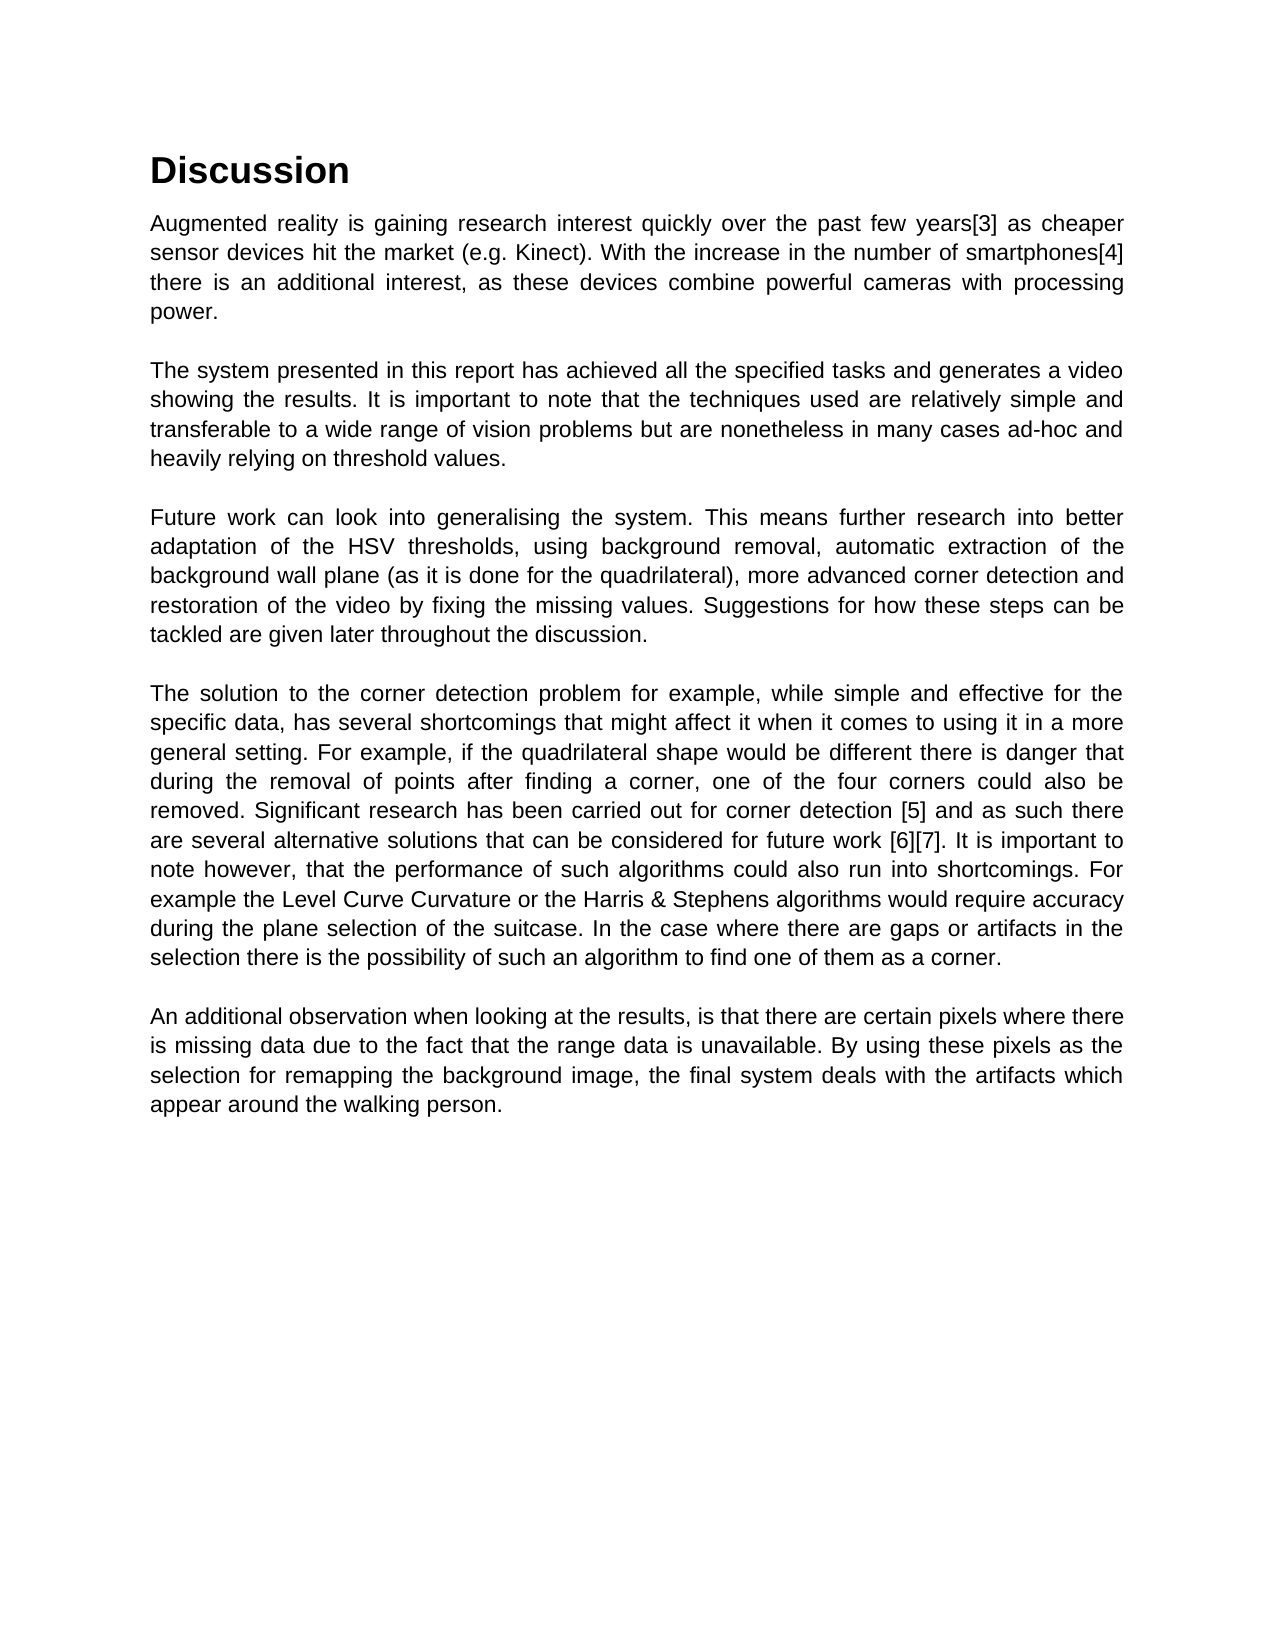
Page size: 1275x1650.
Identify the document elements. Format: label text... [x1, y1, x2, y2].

text Augmented reality is gaining research interest quickly over the past few years[3] as cheaper sensor devices hit the market (e.g. Kinect). With the increase in the number of smartphones[4] there is an additional interest, as these devices combine powerful cameras with processing power. [150, 211, 1125, 324]
text An additional observation when looking at the results, is that there are certain pixels where there is missing data due to the fact that the range data is unavailable. By using these pixels as the selection for remapping the background image, the final system deals with the artifacts which appear around the walking person. [150, 1004, 1125, 1117]
text Future work can look into generalising the system. This means further research into better adaptation of the HSV thresholds, using background removal, automatic extraction of the background wall plane (as it is done for the quadrilateral), more advanced corner detection and restoration of the video by fixing the missing values. Suggestions for how these steps can be tackled are given later throughout the discussion. [150, 504, 1125, 647]
text The solution to the corner detection problem for example, while simple and effective for the specific data, has several shortcomings that might affect it when it comes to using it in a more general setting. For example, if the quadrilateral shape would be different there is danger that during the removal of points after finding a corner, one of the four corners could also be removed. Significant research has been carried out for corner detection [5] and as such there are several alternative solutions that can be considered for future work [6][7]. It is important to note however, that the performance of such algorithms could also run into shortcomings. For example the Level Curve Curvature or the Harris & Stephens algorithms would require accuracy during the plane selection of the suitcase. In the case where there are gaps or artifacts in the selection there is the possibility of such an algorithm to find one of them as a corner. [150, 681, 1125, 971]
text The system presented in this report has achieved all the specified tasks and generates a video showing the results. It is important to note that the techniques used are relatively simple and transferable to a wide range of vision problems but are nonetheless in many cases ad-hoc and heavily relying on threshold values. [150, 357, 1125, 471]
subtitle Discussion [150, 150, 1125, 192]
